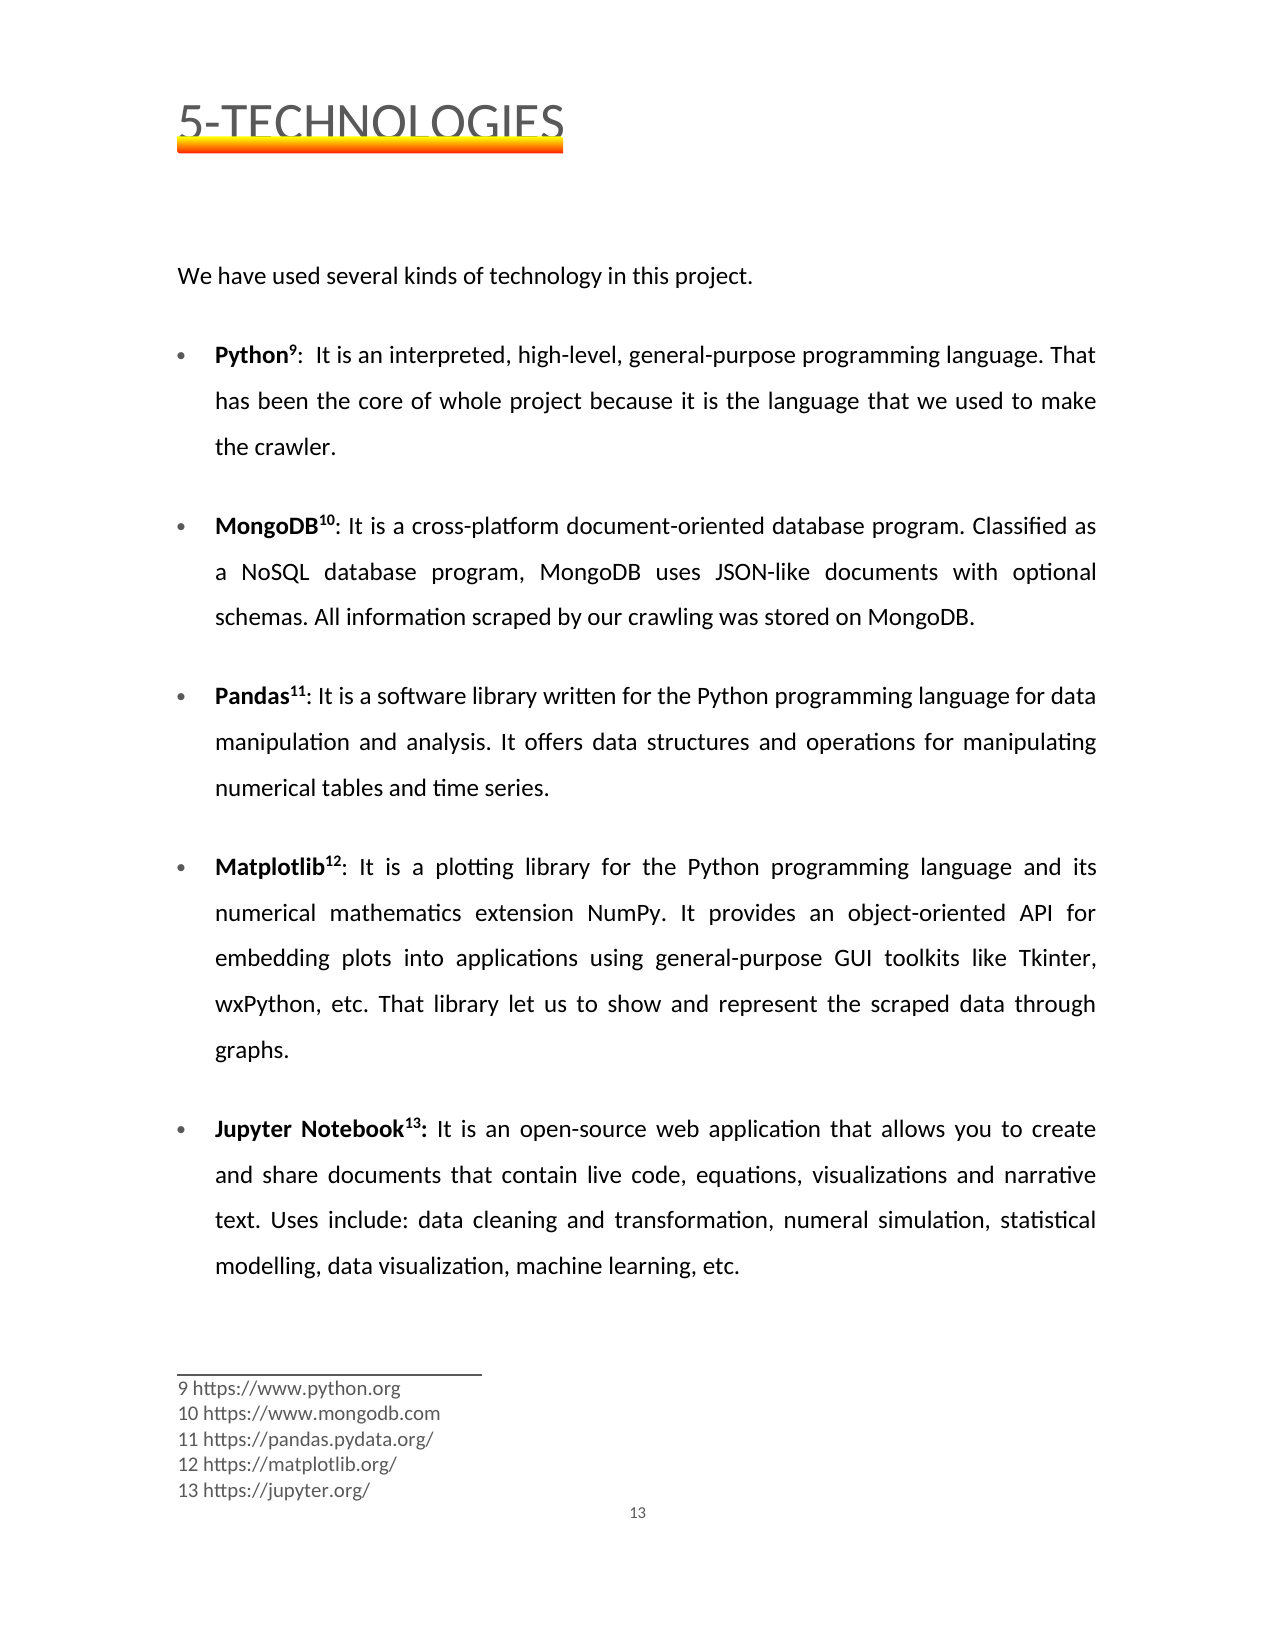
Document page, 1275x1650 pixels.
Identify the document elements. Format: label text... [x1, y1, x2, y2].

list Python: It is an interpreted, high-level, general-purpose programming language. That has been the core of whole project because it is the language that we used to make the crawler. [177, 339, 1098, 461]
list https://pandas.pydata.org/ [177, 1426, 1098, 1451]
list Matplotlib: It is a plotting library for the Python programming language and its numerical mathematics extension NumPy. It provides an object-oriented API for embedding plots into applications using general-purpose GUI toolkits like Tkinter, wxPython, etc. That library let us to show and represent the scraped data through graphs. [177, 851, 1098, 1064]
text 5-TECHNOLOGIES [177, 87, 1098, 154]
list https://www.python.org [177, 1375, 1098, 1401]
list Jupyter Notebook: It is an open-source web application that allows you to create and share documents that contain live code, equations, visualizations and narrative text. Uses include: data cleaning and transformation, numeral simulation, statistical modelling, data visualization, machine learning, etc. [177, 1113, 1098, 1281]
list https://jupyter.org/ [177, 1477, 1098, 1502]
list MongoDB: It is a cross-platform document-oriented database program. Classified as a NoSQL database program, MongoDB uses JSON-like documents with optional schemas. All information scraped by our crawling was stored on MongoDB. [177, 510, 1098, 632]
list https://matplotlib.org/ [177, 1451, 1098, 1477]
list Pandas: It is a software library written for the Python programming language for data manipulation and analysis. It offers data structures and operations for manipulating numerical tables and time series. [177, 681, 1098, 802]
list https://www.mongodb.com [177, 1401, 1098, 1426]
text We have used several kinds of technology in this project. [177, 260, 1098, 291]
